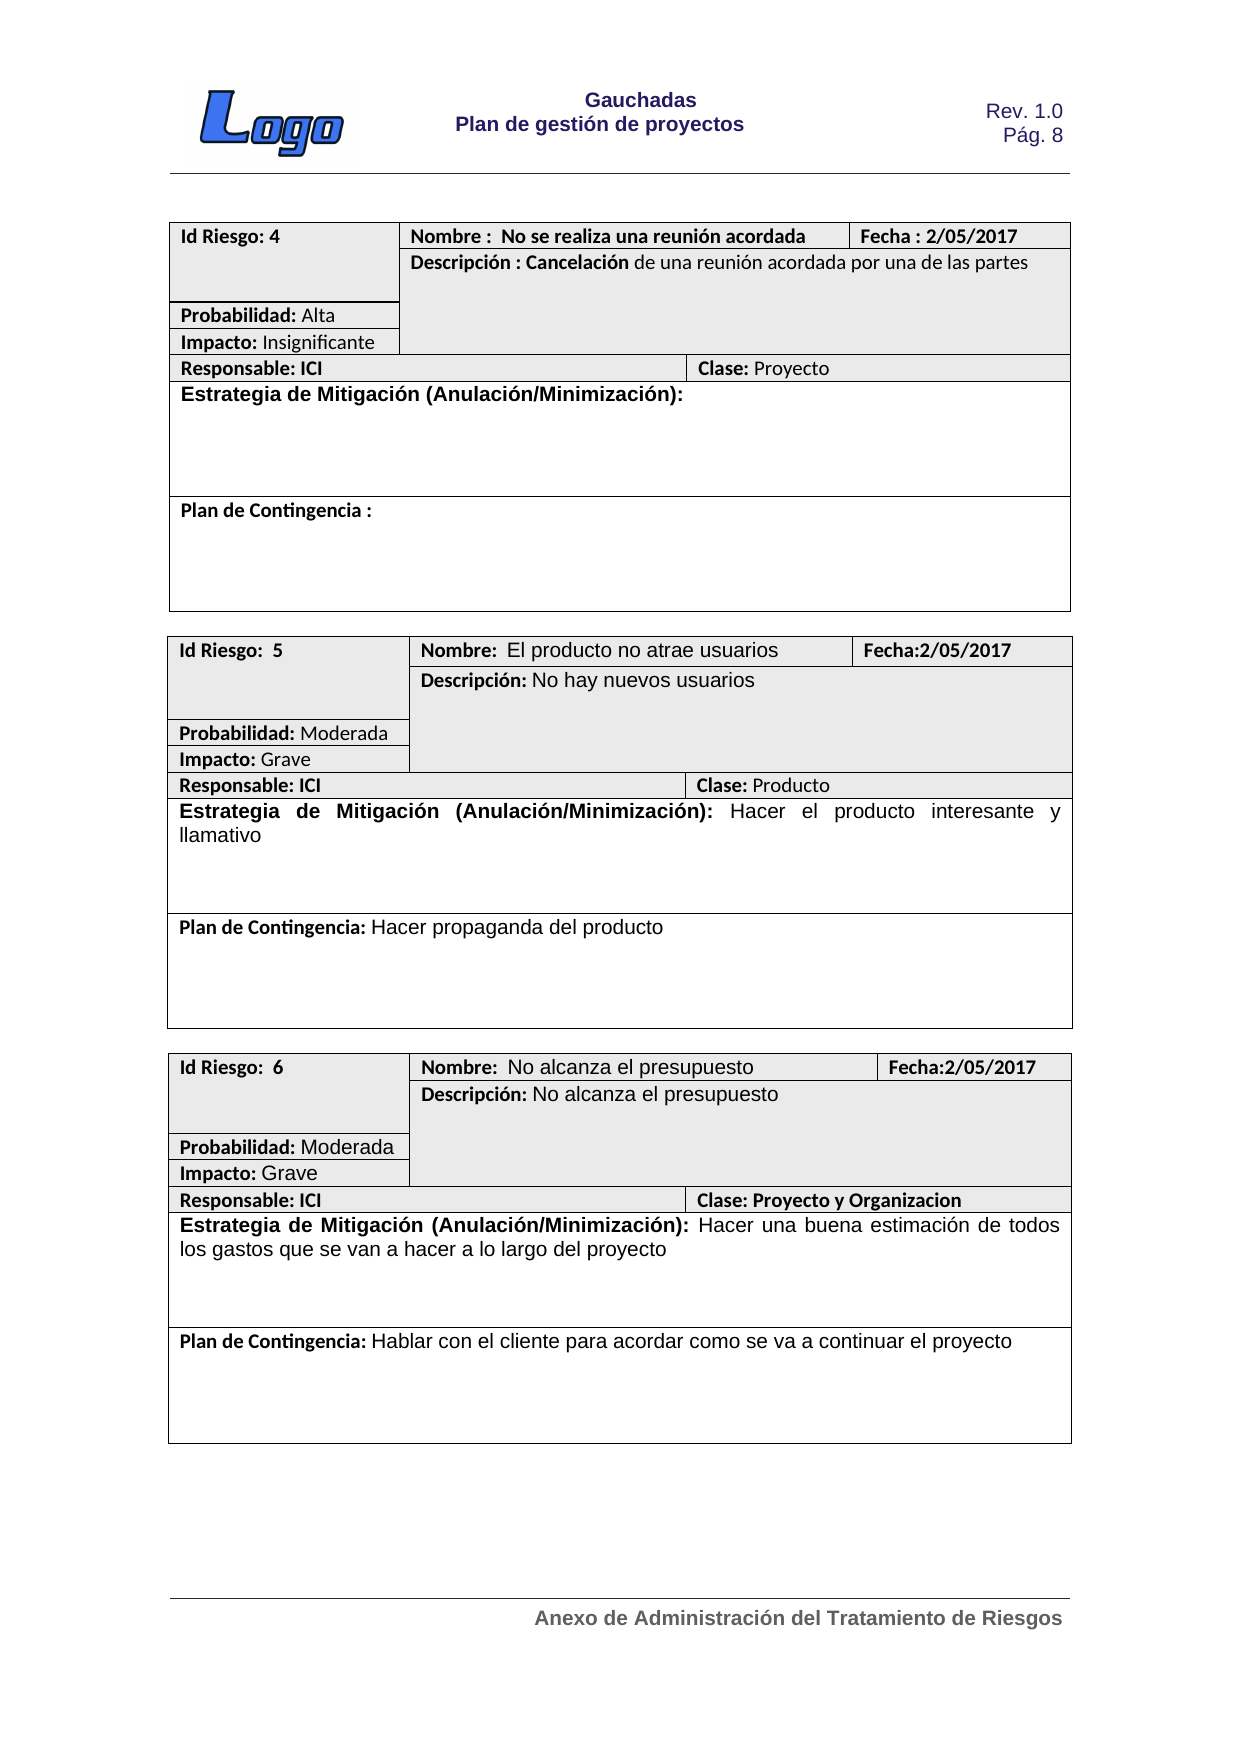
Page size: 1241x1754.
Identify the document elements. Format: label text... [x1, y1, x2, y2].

table_cell Clase: Proyecto [687, 355, 1070, 381]
table_cell Descripción : Cancelación de una reunión acordada por una de las partes [400, 249, 1070, 354]
table_cell Responsable: ICI [170, 355, 686, 381]
table_header Fecha : 2/05/2017 [850, 223, 1070, 248]
table_cell Estrategia de Mitigación (Anulación/Minimización): Hacer una buena estimación de todos los gastos que se van a hacer a lo largo del proyecto [169, 1213, 1071, 1327]
table_cell Impacto: Grave [169, 1160, 409, 1186]
table_cell Clase: Producto [686, 773, 1072, 798]
table_header Id Riesgo: 4 [170, 223, 399, 301]
table_cell Descripción: No hay nuevos usuarios [410, 667, 1072, 772]
table_header Nombre : No se realiza una reunión acordada [400, 223, 849, 248]
table_cell Probabilidad: Alta [170, 303, 399, 328]
table_cell Responsable: ICI [168, 773, 685, 798]
table_cell Impacto: Insignificante [170, 329, 399, 354]
table_header Fecha:2/05/2017 [853, 637, 1072, 666]
table_cell Plan de Contingencia : [170, 497, 1070, 611]
table_cell Clase: Proyecto y Organizacion [686, 1187, 1071, 1212]
table_header Fecha:2/05/2017 [878, 1054, 1071, 1080]
table_cell Estrategia de Mitigación (Anulación/Minimización): Hacer el producto interesante y llamativo [168, 799, 1072, 913]
table_cell Probabilidad: Moderada [169, 1134, 409, 1159]
table_cell Estrategia de Mitigación (Anulación/Minimización): [170, 382, 1070, 496]
table_cell Descripción: No alcanza el presupuesto [410, 1081, 1071, 1186]
table_cell Responsable: ICI [169, 1187, 685, 1212]
table_cell Probabilidad: Moderada [168, 720, 409, 745]
table_cell Impacto: Grave [168, 746, 409, 772]
table_cell Plan de Contingencia: Hablar con el cliente para acordar como se va a continuar el proyecto [169, 1328, 1071, 1442]
table_header Id Riesgo: 6 [169, 1054, 409, 1133]
table_header Nombre: No alcanza el presupuesto [410, 1054, 877, 1080]
table_cell Plan de Contingencia: Hacer propaganda del producto [168, 914, 1072, 1028]
table_header Nombre: El producto no atrae usuarios [410, 637, 852, 666]
table_header Id Riesgo: 5 [168, 637, 409, 719]
